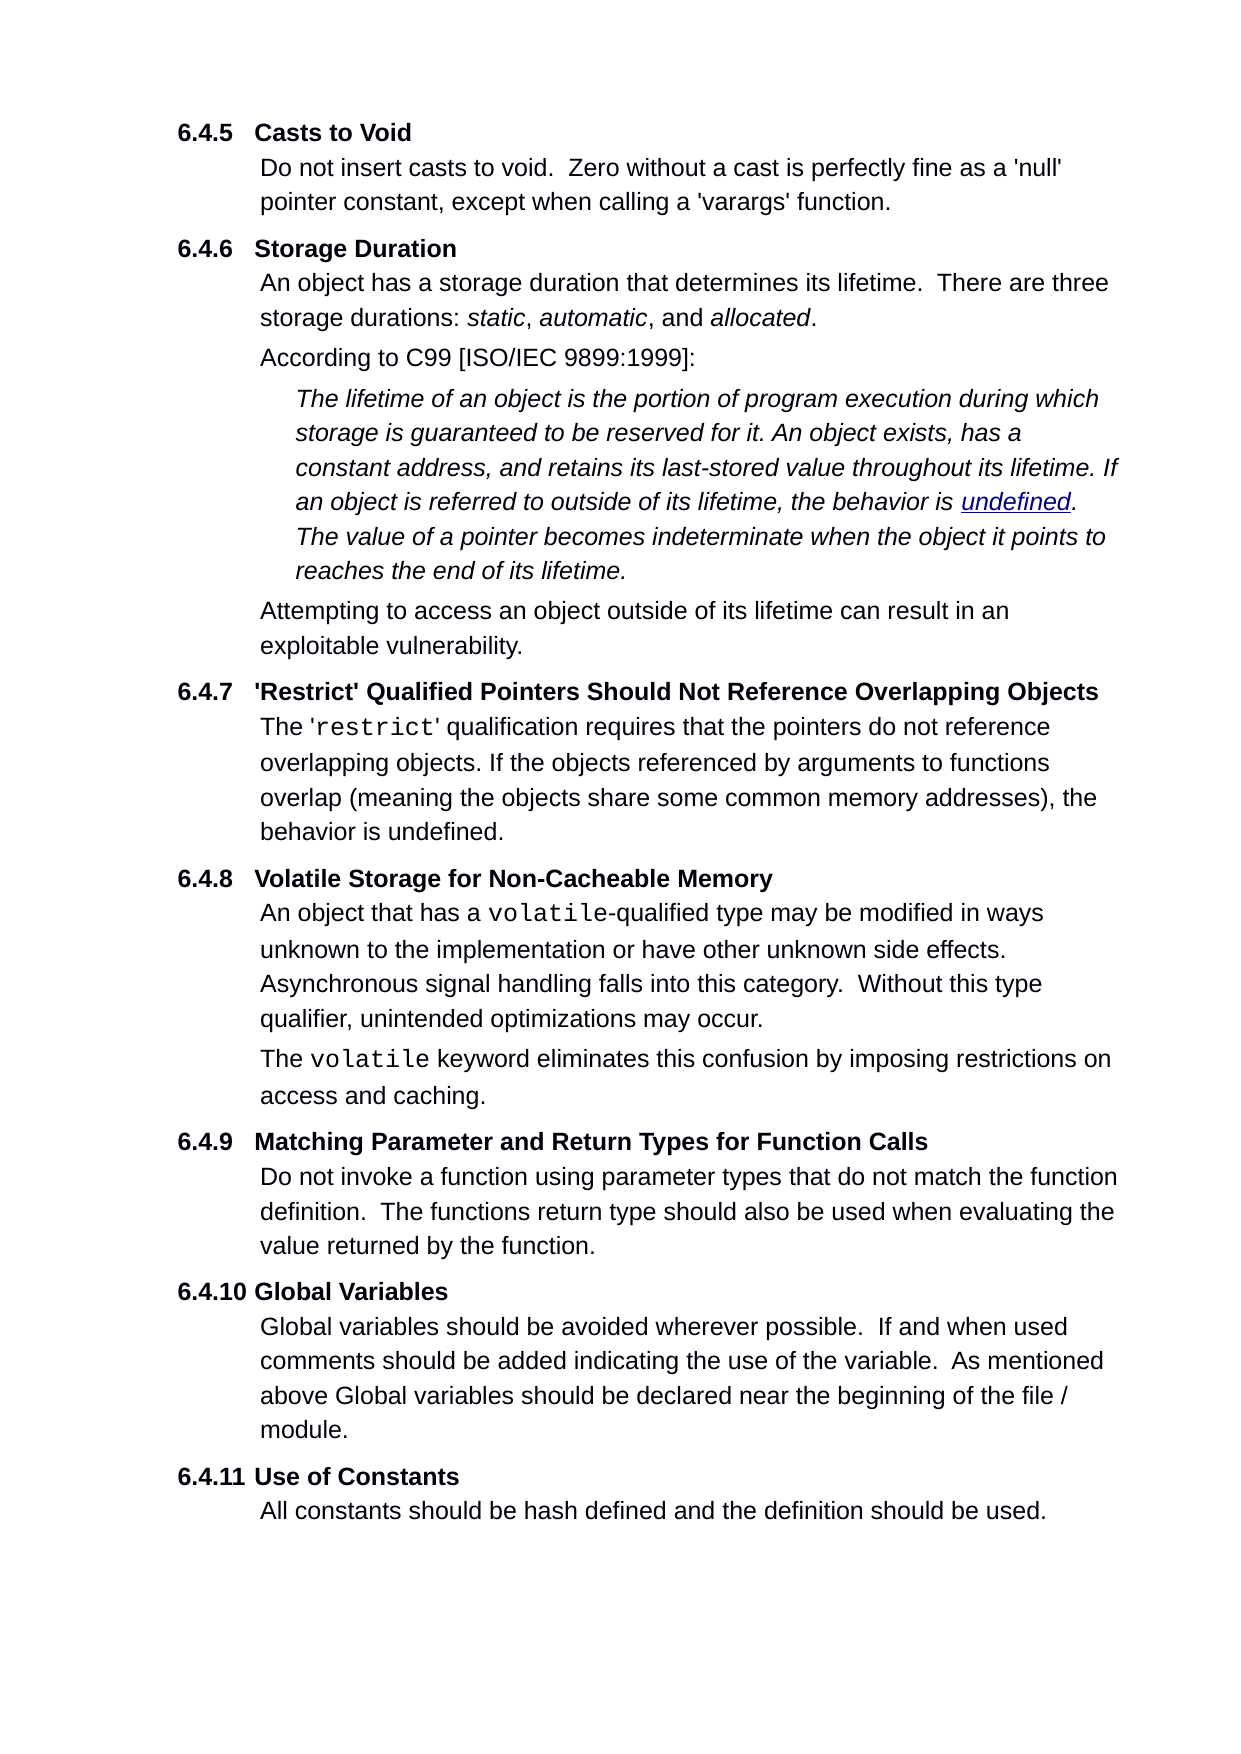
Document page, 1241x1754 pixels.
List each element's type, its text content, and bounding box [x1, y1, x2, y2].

subtitle 'Restrict' Qualified Pointers Should Not Reference Overlapping Objects [177, 677, 1122, 706]
subtitle Use of Constants [177, 1462, 1122, 1490]
text The volatile keyword eliminates this confusion by imposing restrictions on access and caching. [260, 1044, 1122, 1110]
text Attempting to access an object outside of its lifetime can result in an exploitable vulnerability. [260, 596, 1122, 659]
text Global variables should be avoided wherever possible. If and when used comments should be added indicating the use of the variable. As mentioned above Global variables should be declared near the beginning of the file / module. [260, 1312, 1122, 1444]
text Do not insert casts to void. Zero without a cast is perfectly fine as a 'null' pointer constant, except when calling a 'varargs' function. [260, 153, 1122, 216]
text All constants should be hash defined and the definition should be used. [260, 1496, 1122, 1525]
subtitle Storage Duration [177, 233, 1122, 262]
text Do not invoke a function using parameter types that do not match the function definition. The functions return type should also be used when evaluating the value returned by the function. [260, 1162, 1122, 1260]
subtitle Volatile Storage for Non-Cacheable Memory [177, 864, 1122, 892]
text The lifetime of an object is the portion of program execution during which storage is guaranteed to be reserved for it. An object exists, has a constant address, and retains its last-stored value throughout its lifetime. If an object is referred to outside of its lifetime, the behavior is undefined. The value of a pointer becomes indeterminate when the object it points to reaches the end of its lifetime. [295, 383, 1122, 585]
text According to C99 [ISO/IEC 9899:1999]: [260, 343, 1122, 372]
text An object has a storage duration that determines its lifetime. There are three storage durations: static, automatic, and allocated. [260, 268, 1122, 331]
subtitle Casts to Void [177, 118, 1122, 147]
text The 'restrict' qualification requires that the pointers do not reference overlapping objects. If the objects referenced by arguments to functions overlap (meaning the objects share some common memory addresses), the behavior is undefined. [260, 712, 1122, 846]
subtitle Matching Parameter and Return Types for Function Calls [177, 1127, 1122, 1156]
text An object that has a volatile-qualified type may be modified in ways unknown to the implementation or have other unknown side effects. Asynchronous signal handling falls into this category. Without this type qualifier, unintended optimizations may occur. [260, 898, 1122, 1033]
subtitle Global Variables [177, 1277, 1122, 1306]
